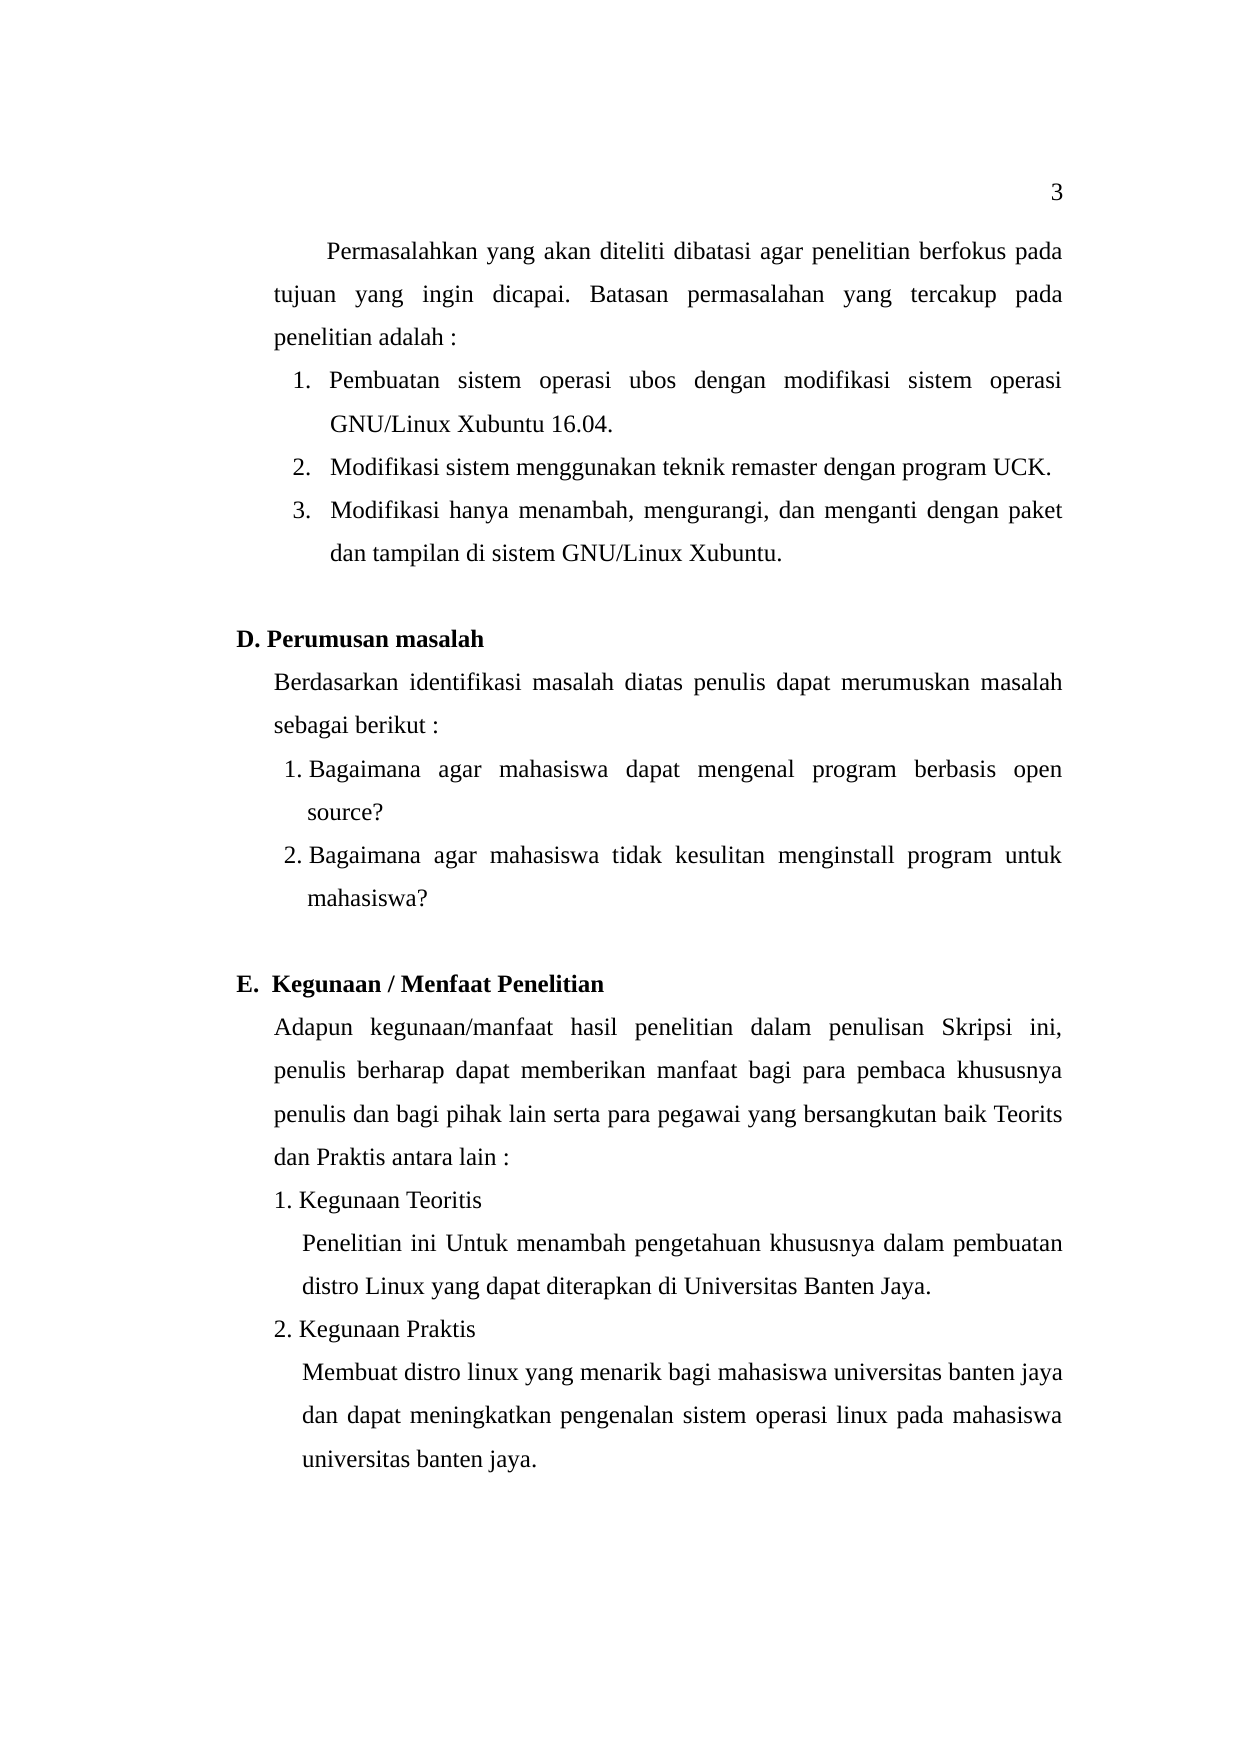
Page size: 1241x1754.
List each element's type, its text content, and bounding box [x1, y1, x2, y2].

list Kegunaan Teoritis [274, 1185, 1063, 1214]
list Kegunaan Praktis [274, 1314, 1063, 1343]
list 3. Modifikasi hanya menambah, mengurangi, dan menganti dengan paket dan tampilan di sistem GNU/Linux Xubuntu. [292, 495, 1063, 567]
list E. Kegunaan / Menfaat Penelitian [236, 969, 1063, 998]
list Adapun kegunaan/manfaat hasil penelitian dalam penulisan Skripsi ini, penulis berharap dapat memberikan manfaat bagi para pembaca khususnya penulis dan bagi pihak lain serta para pegawai yang bersangkutan baik Teorits dan Praktis antara lain : [274, 1012, 1063, 1171]
list Berdasarkan identifikasi masalah diatas penulis dapat merumuskan masalah sebagai berikut : [274, 667, 1063, 739]
list 1. Pembuatan sistem operasi ubos dengan modifikasi sistem operasi GNU/Linux Xubuntu 16.04. [292, 366, 1063, 437]
list Membuat distro linux yang menarik bagi mahasiswa universitas banten jaya dan dapat meningkatkan pengenalan sistem operasi linux pada mahasiswa universitas banten jaya. [302, 1357, 1063, 1472]
list Bagaimana agar mahasiswa dapat mengenal program berbasis open source? [283, 754, 1063, 826]
list Penelitian ini Untuk menambah pengetahuan khususnya dalam pembuatan distro Linux yang dapat diterapkan di Universitas Banten Jaya. [302, 1228, 1063, 1300]
list Permasalahkan yang akan diteliti dibatasi agar penelitian berfokus pada tujuan yang ingin dicapai. Batasan permasalahan yang tercakup pada penelitian adalah : [274, 236, 1063, 351]
list D. Perumusan masalah [236, 624, 1063, 653]
list 2. Modifikasi sistem menggunakan teknik remaster dengan program UCK. [292, 452, 1063, 481]
list Bagaimana agar mahasiswa tidak kesulitan menginstall program untuk mahasiswa? [283, 840, 1063, 912]
